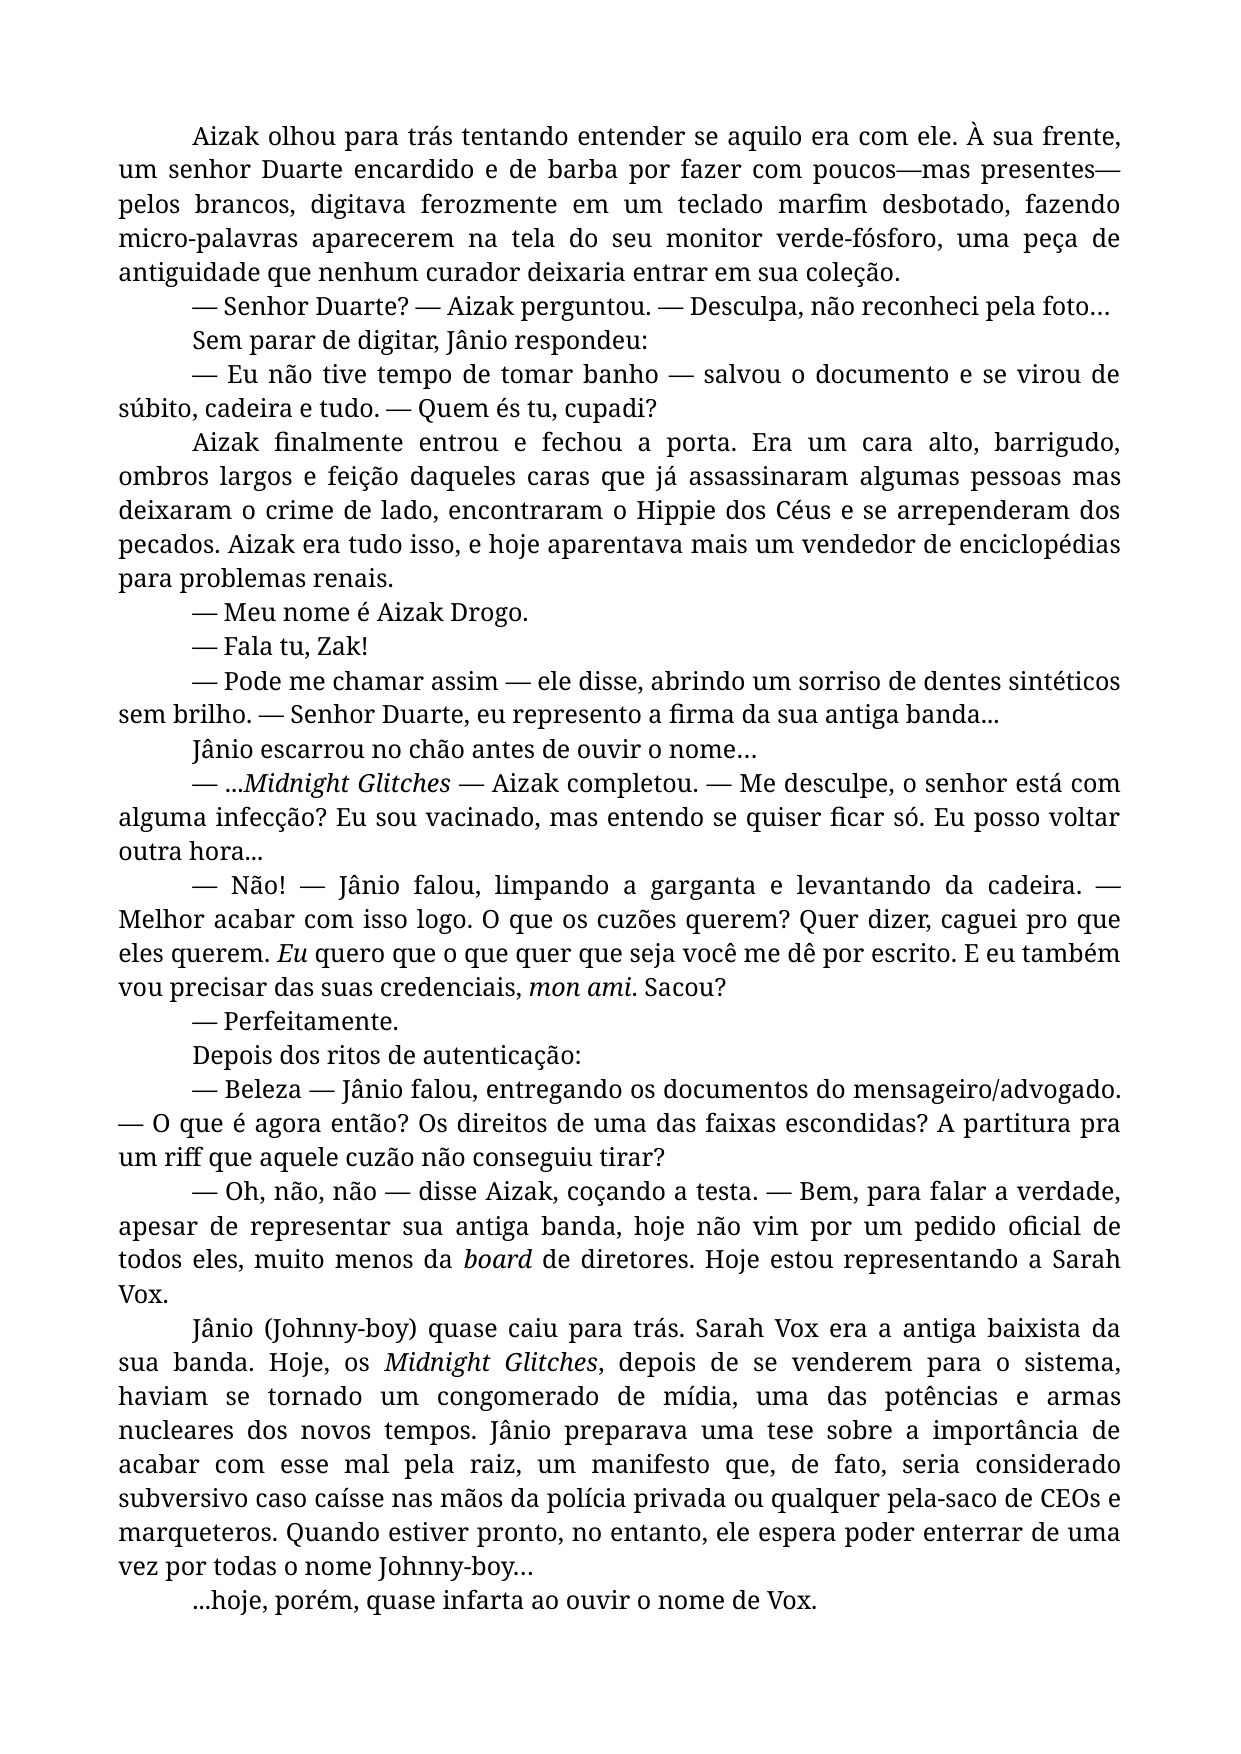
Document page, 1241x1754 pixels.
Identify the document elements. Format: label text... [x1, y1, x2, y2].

text — Perfeitamente. [118, 1004, 1122, 1038]
text — Fala tu, Zak! [118, 629, 1122, 663]
text — Não! — Jânio falou, limpando a garganta e levantando da cadeira. — Melhor acabar com isso logo. O que os cuzões querem? Quer dizer, caguei pro que eles querem. Eu quero que o que quer que seja você me dê por escrito. E eu também vou precisar das suas credenciais, mon ami. Sacou? [118, 867, 1122, 1004]
text Aizak olhou para trás tentando entender se aquilo era com ele. À sua frente, um senhor Duarte encardido e de barba por fazer com poucos—mas presentes—pelos brancos, digitava ferozmente em um teclado marfim desbotado, fazendo micro-palavras aparecerem na tela do seu monitor verde-fósforo, uma peça de antiguidade que nenhum curador deixaria entrar em sua coleção. [118, 118, 1122, 288]
text — Senhor Duarte? — Aizak perguntou. — Desculpa, não reconheci pela foto… [118, 288, 1122, 322]
text — Beleza — Jânio falou, entregando os documentos do mensageiro/advogado. — O que é agora então? Os direitos de uma das faixas escondidas? A partitura pra um riff que aquele cuzão não conseguiu tirar? [118, 1072, 1122, 1174]
text — Meu nome é Aizak Drogo. [118, 595, 1122, 629]
text Depois dos ritos de autenticação: [118, 1038, 1122, 1072]
text — ...Midnight Glitches — Aizak completou. — Me desculpe, o senhor está com alguma infecção? Eu sou vacinado, mas entendo se quiser ficar só. Eu posso voltar outra hora... [118, 765, 1122, 867]
text Sem parar de digitar, Jânio respondeu: [118, 322, 1122, 357]
text Jânio (Johnny-boy) quase caiu para trás. Sarah Vox era a antiga baixista da sua banda. Hoje, os Midnight Glitches, depois de se venderem para o sistema, haviam se tornado um congomerado de mídia, uma das potências e armas nucleares dos novos tempos. Jânio preparava uma tese sobre a importância de acabar com esse mal pela raiz, um manifesto que, de fato, seria considerado subversivo caso caísse nas mãos da polícia privada ou qualquer pela-saco de CEOs e marqueteros. Quando estiver pronto, no entanto, ele espera poder enterrar de uma vez por todas o nome Johnny-boy… [118, 1310, 1122, 1583]
text — Pode me chamar assim — ele disse, abrindo um sorriso de dentes sintéticos sem brilho. — Senhor Duarte, eu represento a firma da sua antiga banda... [118, 663, 1122, 731]
text — Eu não tive tempo de tomar banho — salvou o documento e se virou de súbito, cadeira e tudo. — Quem és tu, cupadi? [118, 357, 1122, 425]
text Jânio escarrou no chão antes de ouvir o nome… [118, 731, 1122, 765]
text — Oh, não, não — disse Aizak, coçando a testa. — Bem, para falar a verdade, apesar de representar sua antiga banda, hoje não vim por um pedido oficial de todos eles, muito menos da board de diretores. Hoje estou representando a Sarah Vox. [118, 1174, 1122, 1310]
text ...hoje, porém, quase infarta ao ouvir o nome de Vox. [118, 1583, 1122, 1617]
text Aizak finalmente entrou e fechou a porta. Era um cara alto, barrigudo, ombros largos e feição daqueles caras que já assassinaram algumas pessoas mas deixaram o crime de lado, encontraram o Hippie dos Céus e se arrependeram dos pecados. Aizak era tudo isso, e hoje aparentava mais um vendedor de enciclopédias para problemas renais. [118, 425, 1122, 595]
